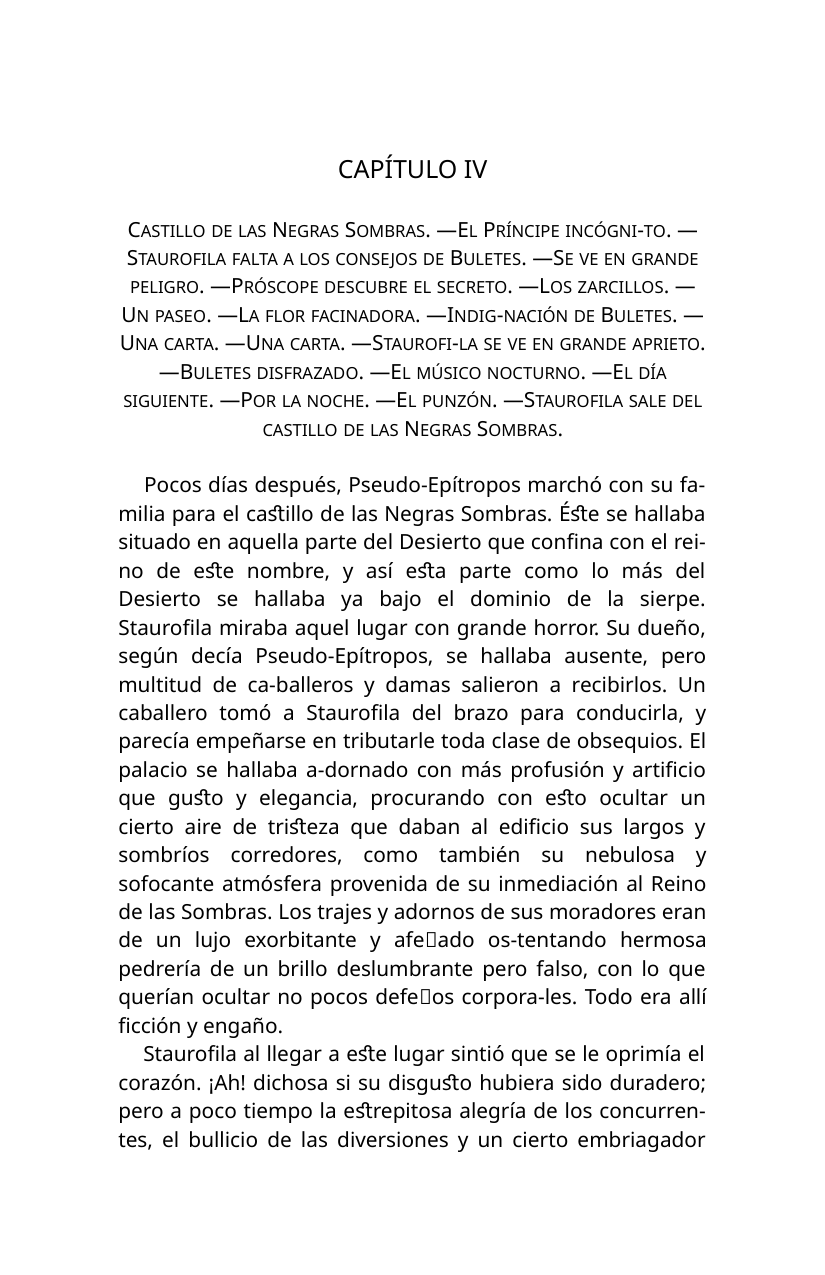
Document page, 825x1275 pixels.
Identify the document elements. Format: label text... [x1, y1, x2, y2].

text Castillo de las Negras Sombras. —El Príncipe incógni-to. —Staurofila falta a los consejos de Buletes. —Se ve en grande peligro. —Próscope descubre el secreto. —Los zarcillos. —Un paseo. —La flor facinadora. —Indig-nación de Buletes. —Una carta. —Una carta. —Staurofi-la se ve en grande aprieto. —Buletes disfrazado. —El músico nocturno. —El día siguiente. —Por la noche. —El punzón. —Staurofila sale del castillo de las Negras Sombras. [118, 215, 707, 442]
text Pocos días después, Pseudo-Epítropos marchó con su fa-milia para el caﬆillo de las Negras Sombras. Éﬆe se hallaba situado en aquella parte del Desierto que confina con el rei-no de eﬆe nombre, y así eﬆa parte como lo más del Desierto se hallaba ya bajo el dominio de la sierpe. Staurofila miraba aquel lugar con grande horror. Su dueño, según decía Pseudo-Epítropos, se hallaba ausente, pero multitud de ca-balleros y damas salieron a recibirlos. Un caballero tomó a Staurofila del brazo para conducirla, y parecía empeñarse en tributarle toda clase de obsequios. El palacio se hallaba a-dornado con más profusión y artificio que guﬆo y elegancia, procurando con eﬆo ocultar un cierto aire de triﬆeza que daban al edificio sus largos y sombríos corredores, como también su nebulosa y sofocante atmósfera provenida de su inmediación al Reino de las Sombras. Los trajes y adornos de sus moradores eran de un lujo exorbitante y afeado os-tentando hermosa pedrería de un brillo deslumbrante pero falso, con lo que querían ocultar no pocos defeos corpora-les. Todo era allí ficción y engaño. [118, 471, 707, 1039]
text Staurofila al llegar a eﬆe lugar sintió que se le oprimía el corazón. ¡Ah! dichosa si su disguﬆo hubiera sido duradero; pero a poco tiempo la eﬆrepitosa alegría de los concurren-tes, el bullicio de las diversiones y un cierto embriagador [118, 1039, 707, 1153]
text CAPÍTULO IV [118, 152, 707, 186]
